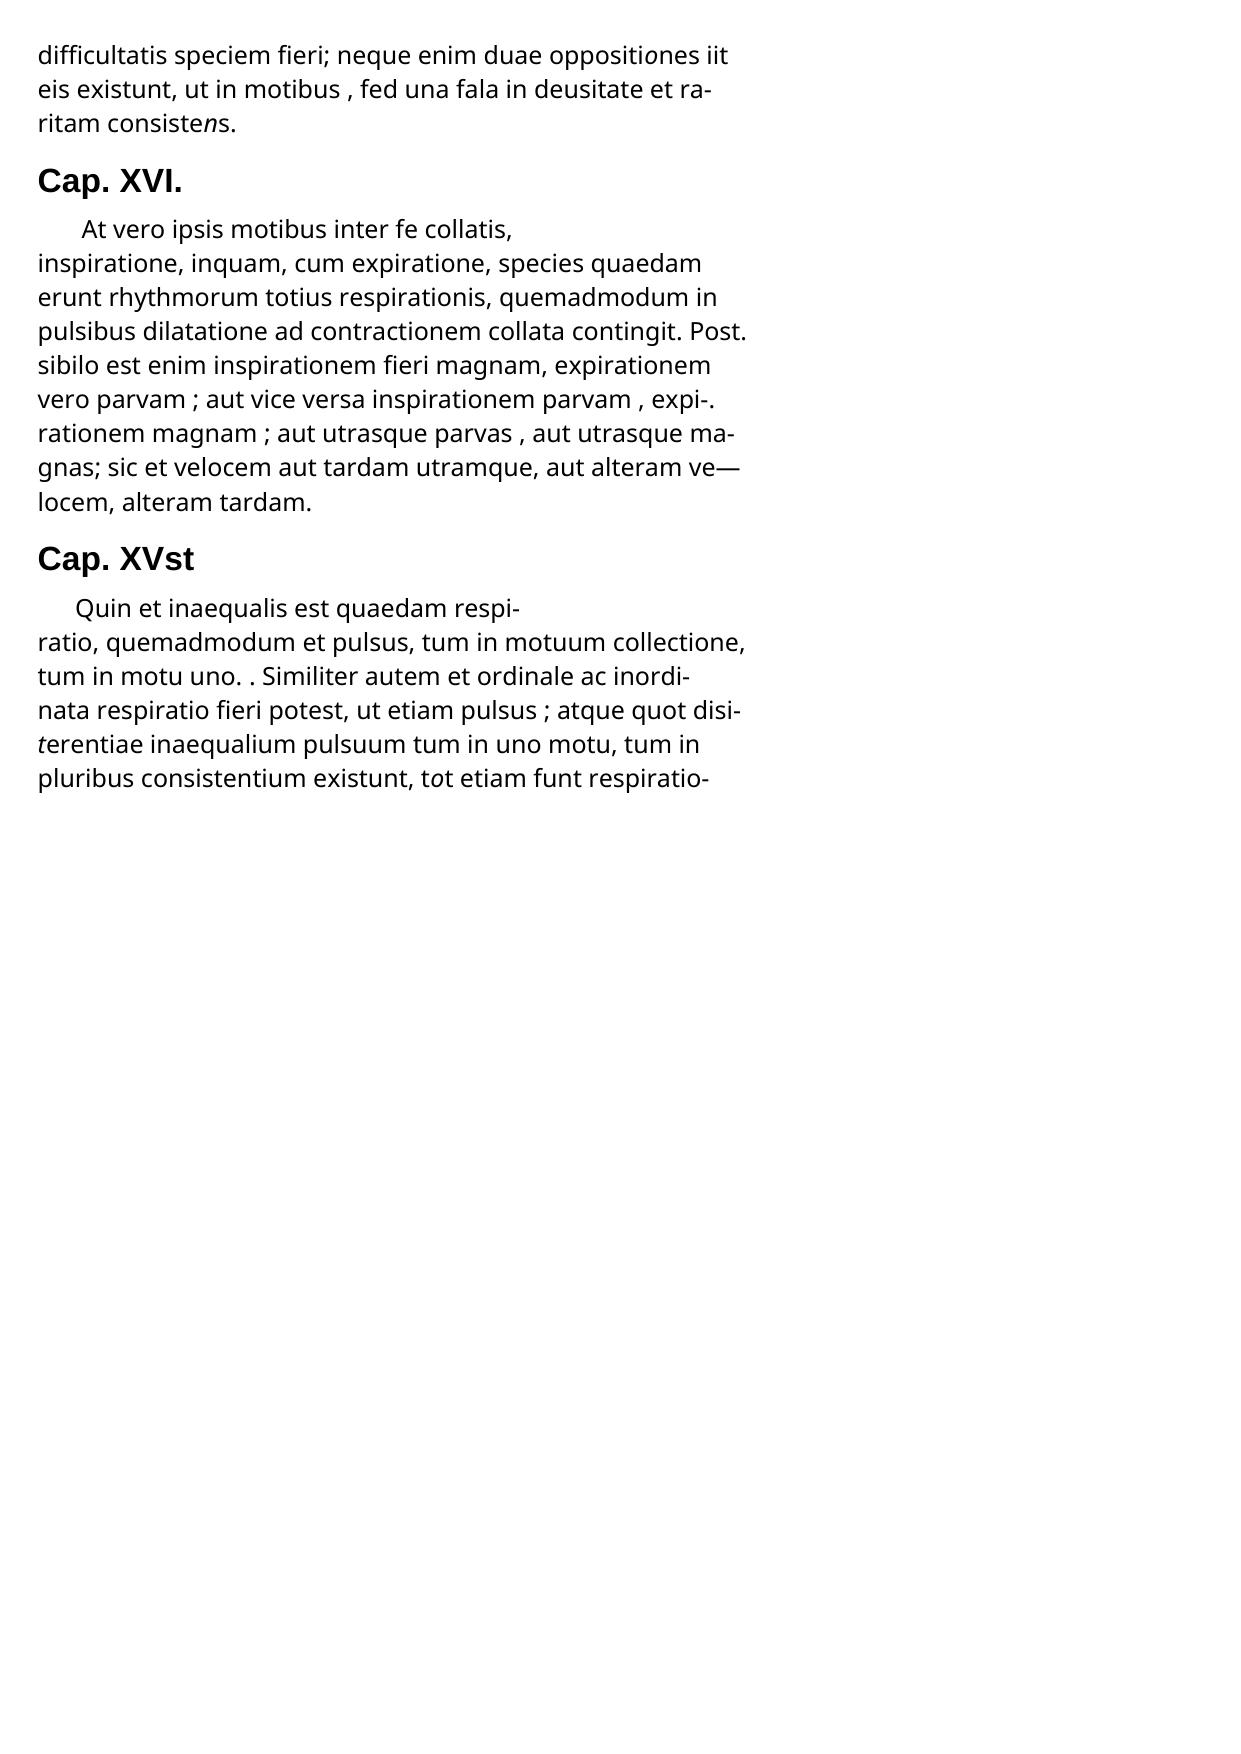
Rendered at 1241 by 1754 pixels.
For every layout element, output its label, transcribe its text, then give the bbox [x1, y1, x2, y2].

text difficultatis speciem fieri; neque enim duae oppositiones iit eis existunt, ut in motibus , fed una fala in deusitate et ra- ritam consistens. [37, 37, 1203, 140]
subtitle Cap. XVst [37, 539, 1203, 578]
text Quin et inaequalis est quaedam respi- ratio, quemadmodum et pulsus, tum in motuum collectione, tum in motu uno. . Similiter autem et ordinale ac inordi- nata respiratio fieri potest, ut etiam pulsus ; atque quot disi- terentiae inaequalium pulsuum tum in uno motu, tum in pluribus consistentium existunt, tot etiam funt respiratio- [37, 590, 1203, 794]
text At vero ipsis motibus inter fe collatis, inspiratione, inquam, cum expiratione, species quaedam erunt rhythmorum totius respirationis, quemadmodum in pulsibus dilatatione ad contractionem collata contingit. Post. sibilo est enim inspirationem fieri magnam, expirationem vero parvam ; aut vice versa inspirationem parvam , expi-. rationem magnam ; aut utrasque parvas , aut utrasque ma- gnas; sic et velocem aut tardam utramque, aut alteram ve— locem, alteram tardam. [37, 212, 1203, 518]
subtitle Cap. XVI. [37, 161, 1203, 199]
